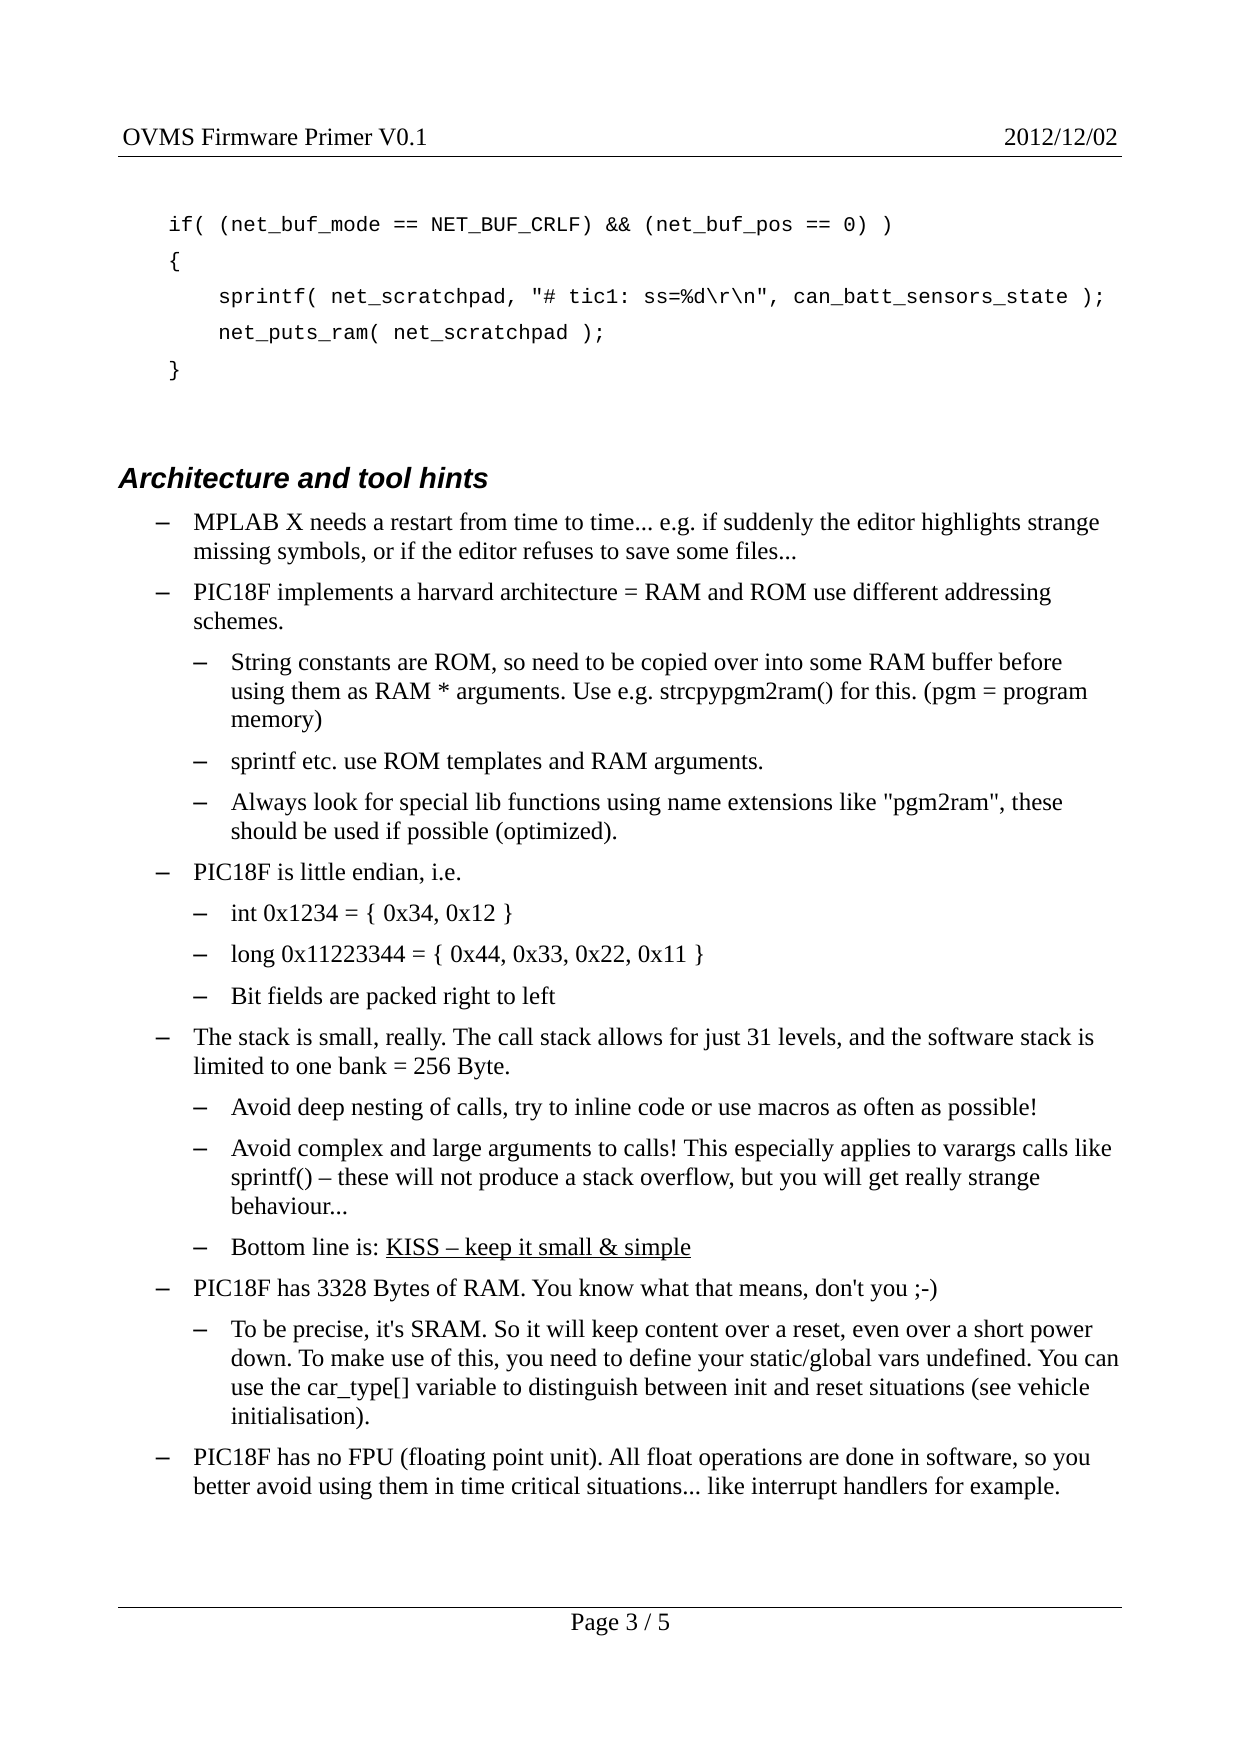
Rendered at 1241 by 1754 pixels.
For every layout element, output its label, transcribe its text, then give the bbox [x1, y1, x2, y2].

text net_puts_ram( net_scratchpad ); [118, 322, 1122, 346]
list MPLAB X needs a restart from time to time... e.g. if suddenly the editor highlights strange missing symbols, or if the editor refuses to save some files... [156, 507, 1122, 564]
text { [118, 250, 1122, 274]
list Bit fields are packed right to left [193, 981, 1122, 1009]
subtitle Architecture and tool hints [118, 461, 1122, 494]
list Avoid complex and large arguments to calls! This especially applies to varargs calls like sprintf() – these will not produce a stack overflow, but you will get really strange behaviour... [193, 1133, 1122, 1219]
list Bottom line is: KISS – keep it small & simple [193, 1232, 1122, 1261]
text if( (net_buf_mode == NET_BUF_CRLF) && (net_buf_pos == 0) ) [118, 214, 1122, 238]
list To be precise, it's SRAM. So it will keep content over a reset, even over a short power down. To make use of this, you need to define your static/global vars undefined. You can use the car_type[] variable to distinguish between init and reset situations (see vehicle initialisation). [193, 1314, 1122, 1429]
list int 0x1234 = { 0x34, 0x12 } [193, 898, 1122, 927]
list PIC18F is little endian, i.e. [156, 857, 1122, 886]
list PIC18F implements a harvard architecture = RAM and ROM use different addressing schemes. [156, 577, 1122, 634]
list sprintf etc. use ROM templates and RAM arguments. [193, 746, 1122, 774]
text sprintf( net_scratchpad, "# tic1: ss=%d\r\n", can_batt_sensors_state ); [118, 286, 1122, 310]
list Avoid deep nesting of calls, try to inline code or use macros as often as possible! [193, 1092, 1122, 1121]
list PIC18F has 3328 Bytes of RAM. You know what that means, don't you ;-) [156, 1273, 1122, 1302]
list String constants are ROM, so need to be copied over into some RAM buffer before using them as RAM * arguments. Use e.g. strcpypgm2ram() for this. (pgm = program memory) [193, 647, 1122, 733]
text } [118, 358, 1122, 382]
list Always look for special lib functions using name extensions like "pgm2ram", these should be used if possible (optimized). [193, 787, 1122, 844]
list PIC18F has no FPU (floating point unit). All float operations are done in software, so you better avoid using them in time critical situations... like interrupt handlers for example. [156, 1442, 1122, 1499]
list The stack is small, really. The call stack allows for just 31 levels, and the software stack is limited to one bank = 256 Byte. [156, 1022, 1122, 1079]
list long 0x11223344 = { 0x44, 0x33, 0x22, 0x11 } [193, 939, 1122, 968]
